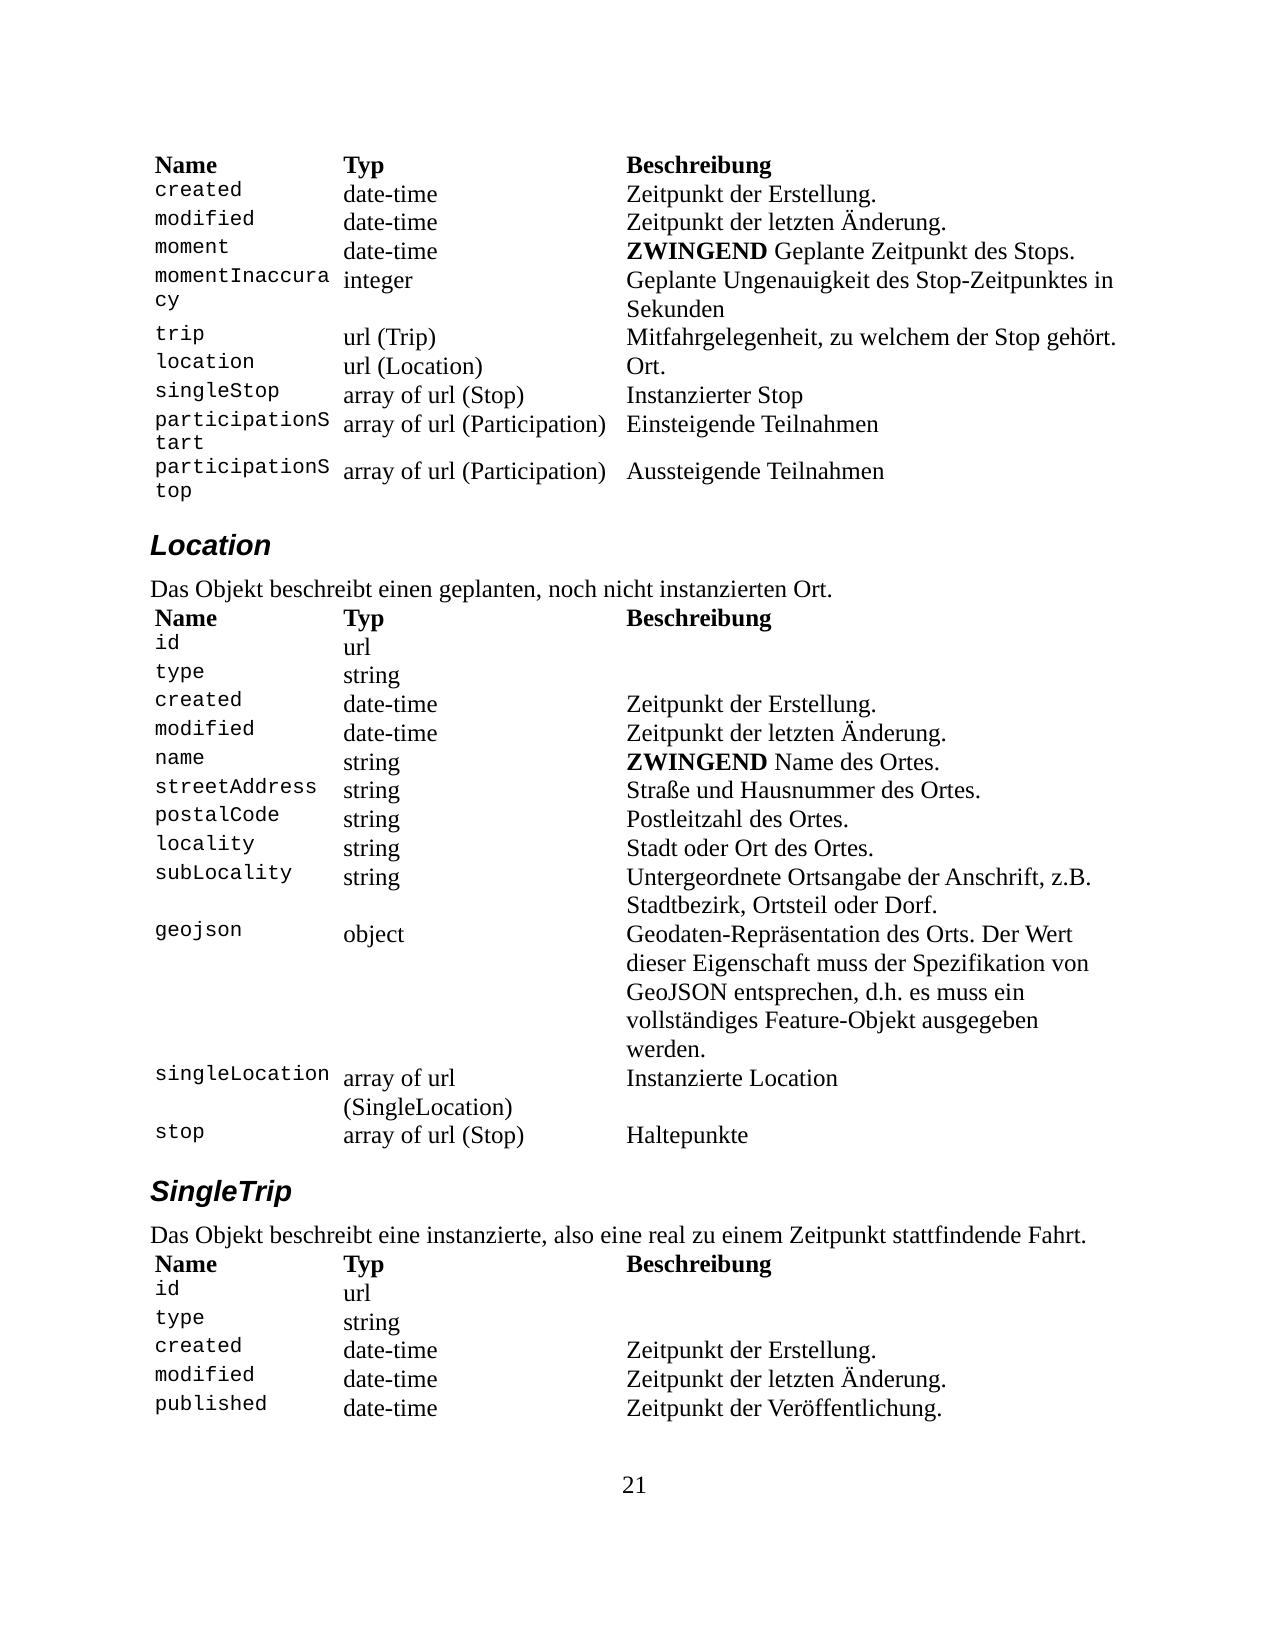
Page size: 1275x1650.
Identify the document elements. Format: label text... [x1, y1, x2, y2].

table_cell integer [339, 265, 622, 322]
table_cell participationStart [150, 409, 339, 456]
table_cell Instanzierter Stop [622, 380, 1125, 409]
table_cell Haltepunkte [622, 1121, 1125, 1149]
table_cell location [150, 351, 339, 380]
table_cell [622, 1307, 1125, 1335]
table_cell created [150, 689, 339, 718]
table_cell array of url (Participation) [339, 409, 622, 456]
table_cell created [150, 179, 339, 207]
table_cell Zeitpunkt der Erstellung. [622, 689, 1125, 718]
table_header Beschreibung [622, 603, 1125, 632]
table_cell Einsteigende Teilnahmen [622, 409, 1125, 456]
table_cell date-time [339, 208, 622, 236]
table_cell modified [150, 718, 339, 747]
table_cell Aussteigende Teilnahmen [622, 456, 1125, 503]
table_cell singleStop [150, 380, 339, 409]
table_cell participationStop [150, 456, 339, 503]
table_cell created [150, 1335, 339, 1364]
table_cell url [339, 1278, 622, 1307]
table_cell geojson [150, 919, 339, 1063]
table_cell Postleitzahl des Ortes. [622, 804, 1125, 833]
table_cell id [150, 632, 339, 661]
table_cell type [150, 1307, 339, 1335]
table_cell string [339, 833, 622, 862]
table_cell array of url (Participation) [339, 456, 622, 503]
table_cell modified [150, 1364, 339, 1393]
table_cell string [339, 804, 622, 833]
table_cell [622, 661, 1125, 689]
table_cell string [339, 776, 622, 804]
table_cell [622, 1278, 1125, 1307]
table_cell id [150, 1278, 339, 1307]
table_cell streetAddress [150, 776, 339, 804]
table_cell date-time [339, 1364, 622, 1393]
table_cell ZWINGEND Geplante Zeitpunkt des Stops. [622, 236, 1125, 265]
table_cell string [339, 1307, 622, 1335]
table_cell type [150, 661, 339, 689]
table_cell name [150, 747, 339, 776]
table_cell Zeitpunkt der letzten Änderung. [622, 1364, 1125, 1393]
table_header Name [150, 1249, 339, 1278]
table_cell momentInaccuracy [150, 265, 339, 322]
subtitle Location [150, 528, 1125, 562]
table_cell modified [150, 208, 339, 236]
table_cell Mitfahrgelegenheit, zu welchem der Stop gehört. [622, 323, 1125, 351]
table_cell url [339, 632, 622, 661]
table_cell ZWINGEND Name des Ortes. [622, 747, 1125, 776]
table_cell trip [150, 323, 339, 351]
table_header Beschreibung [622, 150, 1125, 179]
table_cell array of url (SingleLocation) [339, 1063, 622, 1121]
table_cell Stadt oder Ort des Ortes. [622, 833, 1125, 862]
table_header Typ [339, 603, 622, 632]
table_cell date-time [339, 718, 622, 747]
table_header Beschreibung [622, 1249, 1125, 1278]
table_header Name [150, 603, 339, 632]
subtitle SingleTrip [150, 1174, 1125, 1208]
table_header Typ [339, 1249, 622, 1278]
table_cell date-time [339, 1393, 622, 1422]
table_cell Ort. [622, 351, 1125, 380]
table_cell Zeitpunkt der letzten Änderung. [622, 718, 1125, 747]
table_cell string [339, 862, 622, 919]
table_cell [622, 632, 1125, 661]
table_cell object [339, 919, 622, 1063]
table_cell stop [150, 1121, 339, 1149]
table_cell Untergeordnete Ortsangabe der Anschrift, z.B. Stadtbezirk, Ortsteil oder Dorf. [622, 862, 1125, 919]
table_cell url (Location) [339, 351, 622, 380]
table_cell subLocality [150, 862, 339, 919]
table_cell array of url (Stop) [339, 1121, 622, 1149]
table_cell locality [150, 833, 339, 862]
table_cell date-time [339, 1335, 622, 1364]
table_cell Geplante Ungenauigkeit des Stop-Zeitpunktes in Sekunden [622, 265, 1125, 322]
table_cell date-time [339, 236, 622, 265]
table_cell date-time [339, 179, 622, 207]
table_header Name [150, 150, 339, 179]
table_cell singleLocation [150, 1063, 339, 1121]
table_cell moment [150, 236, 339, 265]
table_cell Instanzierte Location [622, 1063, 1125, 1121]
table_cell array of url (Stop) [339, 380, 622, 409]
table_cell date-time [339, 689, 622, 718]
table_cell string [339, 661, 622, 689]
text Das Objekt beschreibt eine instanzierte, also eine real zu einem Zeitpunkt stattfindende Fahrt. [150, 1220, 1125, 1249]
table_cell published [150, 1393, 339, 1422]
table_cell postalCode [150, 804, 339, 833]
table_cell Zeitpunkt der letzten Änderung. [622, 208, 1125, 236]
table_header Typ [339, 150, 622, 179]
table_cell Straße und Hausnummer des Ortes. [622, 776, 1125, 804]
table_cell url (Trip) [339, 323, 622, 351]
text Das Objekt beschreibt einen geplanten, noch nicht instanzierten Ort. [150, 574, 1125, 603]
table_cell string [339, 747, 622, 776]
table_cell Zeitpunkt der Erstellung. [622, 179, 1125, 207]
table_cell Zeitpunkt der Erstellung. [622, 1335, 1125, 1364]
table_cell Geodaten-Repräsentation des Orts. Der Wert dieser Eigenschaft muss der Spezifikation von GeoJSON entsprechen, d.h. es muss ein vollständiges Feature-Objekt ausgegeben werden. [622, 919, 1125, 1063]
table_cell Zeitpunkt der Veröffentlichung. [622, 1393, 1125, 1422]
